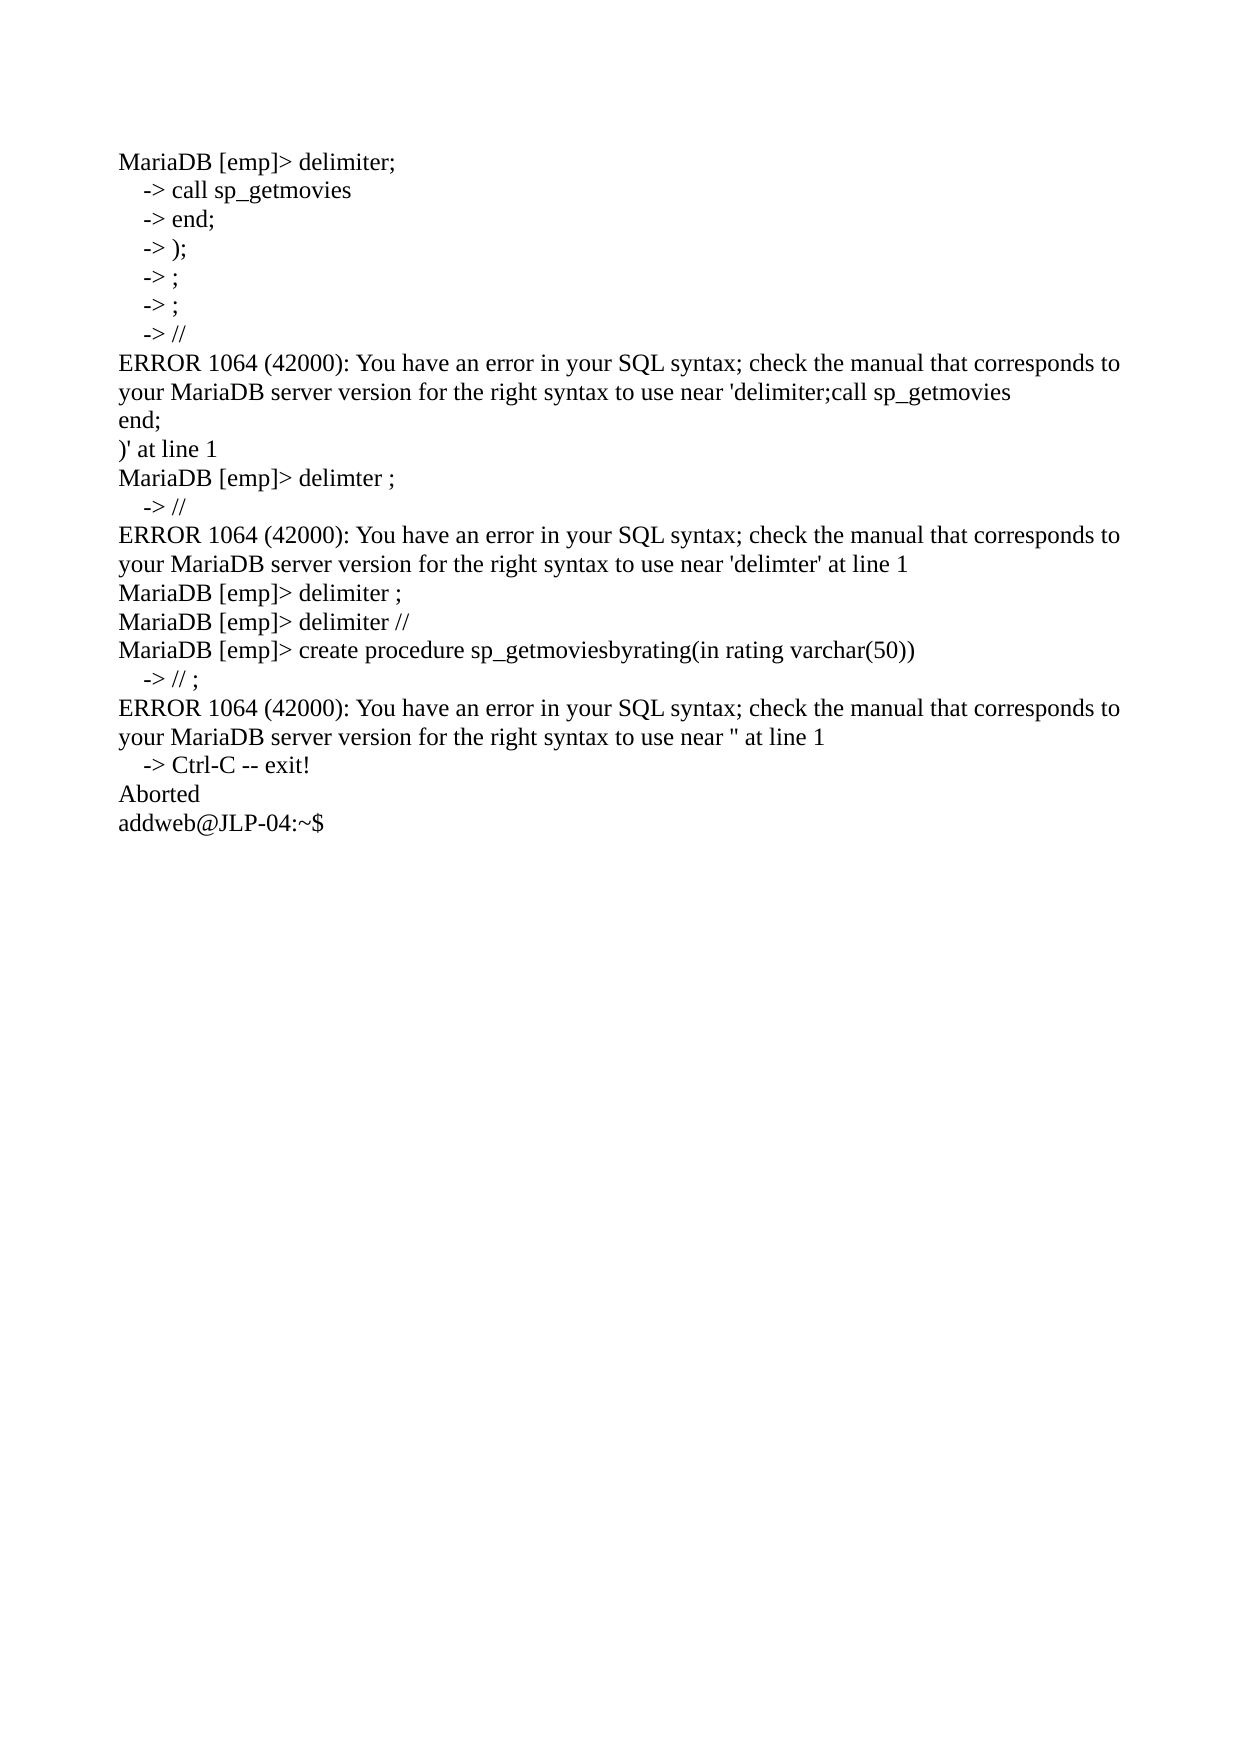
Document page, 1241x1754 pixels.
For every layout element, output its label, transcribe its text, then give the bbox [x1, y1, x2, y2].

text -> call sp_getmovies [118, 176, 1122, 204]
text )' at line 1 [118, 434, 1122, 463]
text end; [118, 406, 1122, 434]
text MariaDB [emp]> delimiter // [118, 607, 1122, 636]
text -> end; [118, 204, 1122, 233]
text -> // [118, 492, 1122, 521]
text addweb@JLP-04:~$ [118, 808, 1122, 837]
text -> // [118, 319, 1122, 348]
text -> ); [118, 233, 1122, 262]
text MariaDB [emp]> create procedure sp_getmoviesbyrating(in rating varchar(50)) [118, 636, 1122, 664]
text Aborted [118, 779, 1122, 808]
text MariaDB [emp]> delimiter ; [118, 578, 1122, 607]
text -> Ctrl-C -- exit! [118, 751, 1122, 779]
text MariaDB [emp]> delimiter; [118, 147, 1122, 176]
text -> // ; [118, 664, 1122, 693]
text ERROR 1064 (42000): You have an error in your SQL syntax; check the manual that corresponds to your MariaDB server version for the right syntax to use near 'delimter' at line 1 [118, 521, 1122, 578]
text -> ; [118, 291, 1122, 319]
text -> ; [118, 262, 1122, 291]
text MariaDB [emp]> delimter ; [118, 463, 1122, 492]
text ERROR 1064 (42000): You have an error in your SQL syntax; check the manual that corresponds to your MariaDB server version for the right syntax to use near 'delimiter;call sp_getmovies [118, 348, 1122, 406]
text ERROR 1064 (42000): You have an error in your SQL syntax; check the manual that corresponds to your MariaDB server version for the right syntax to use near '' at line 1 [118, 693, 1122, 751]
